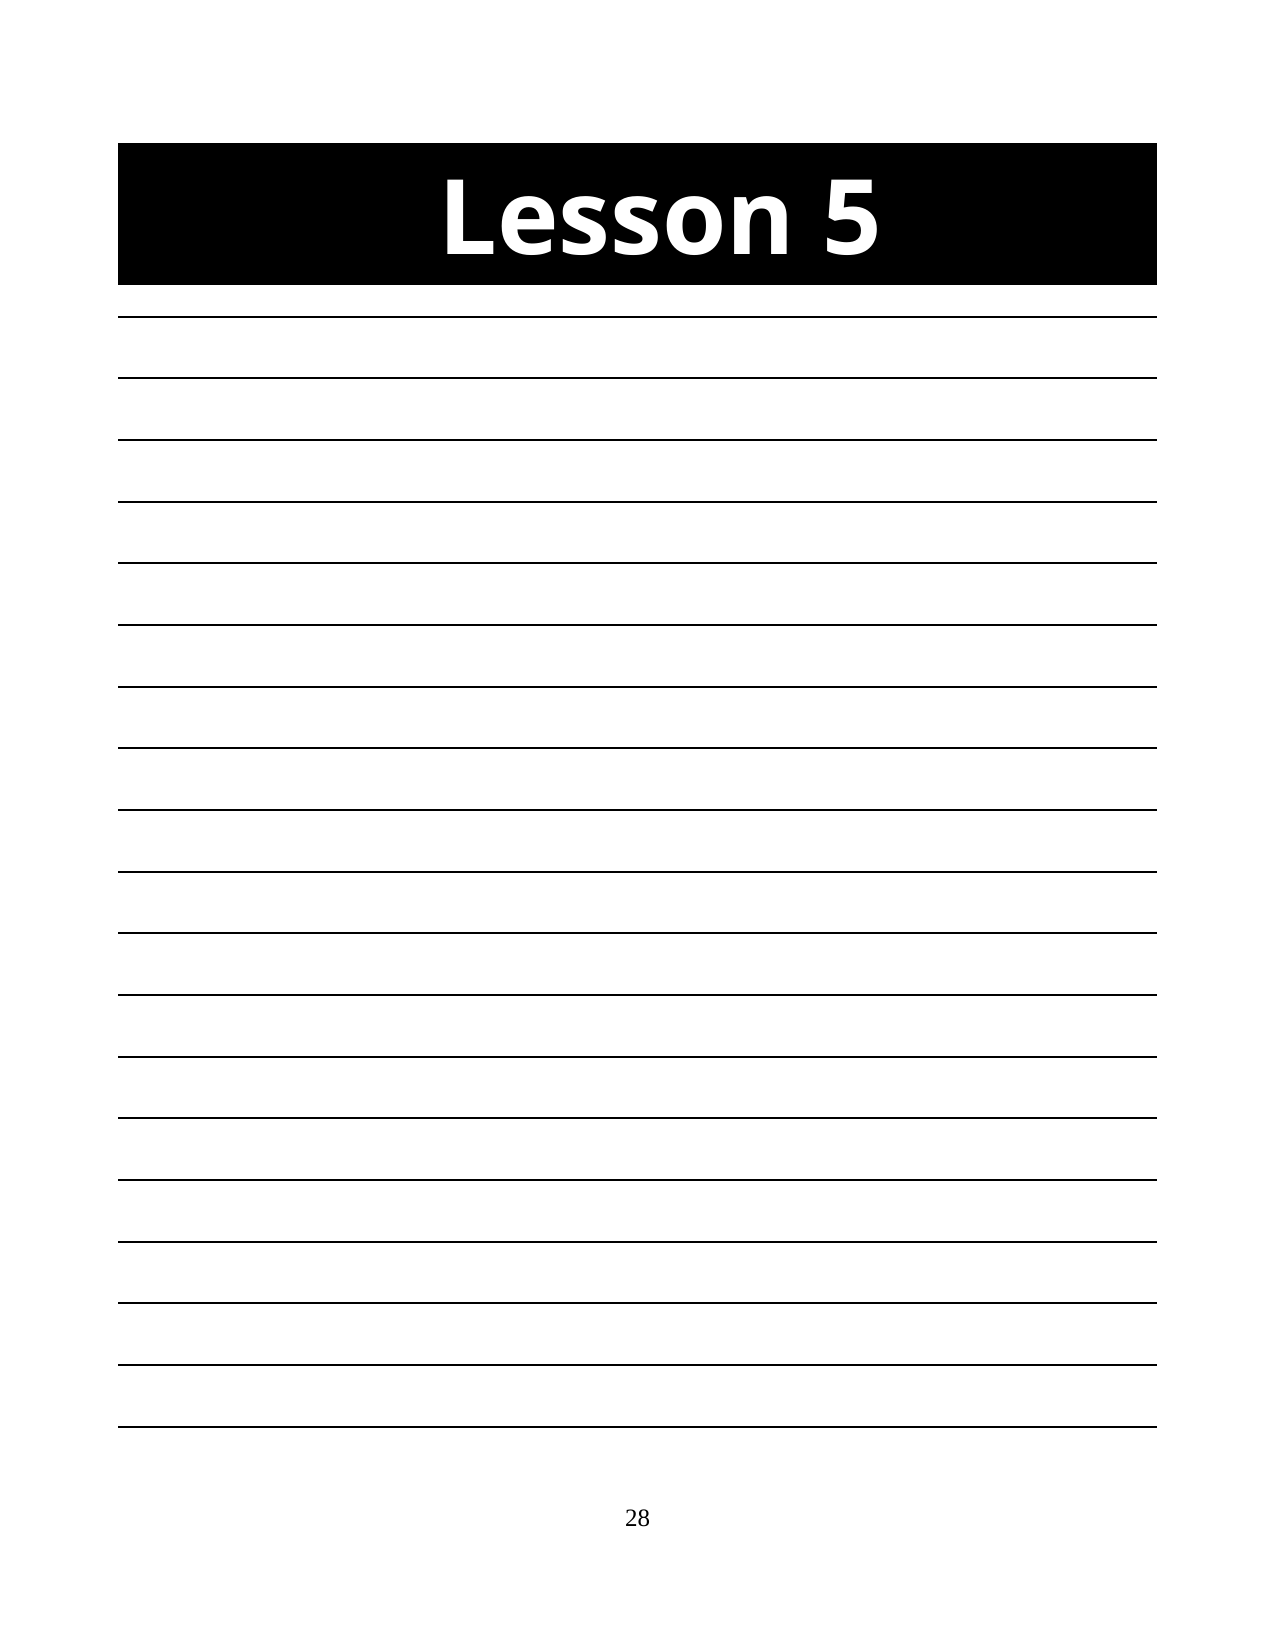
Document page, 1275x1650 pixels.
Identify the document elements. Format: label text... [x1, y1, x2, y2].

subtitle Lesson 5 [118, 143, 1157, 285]
